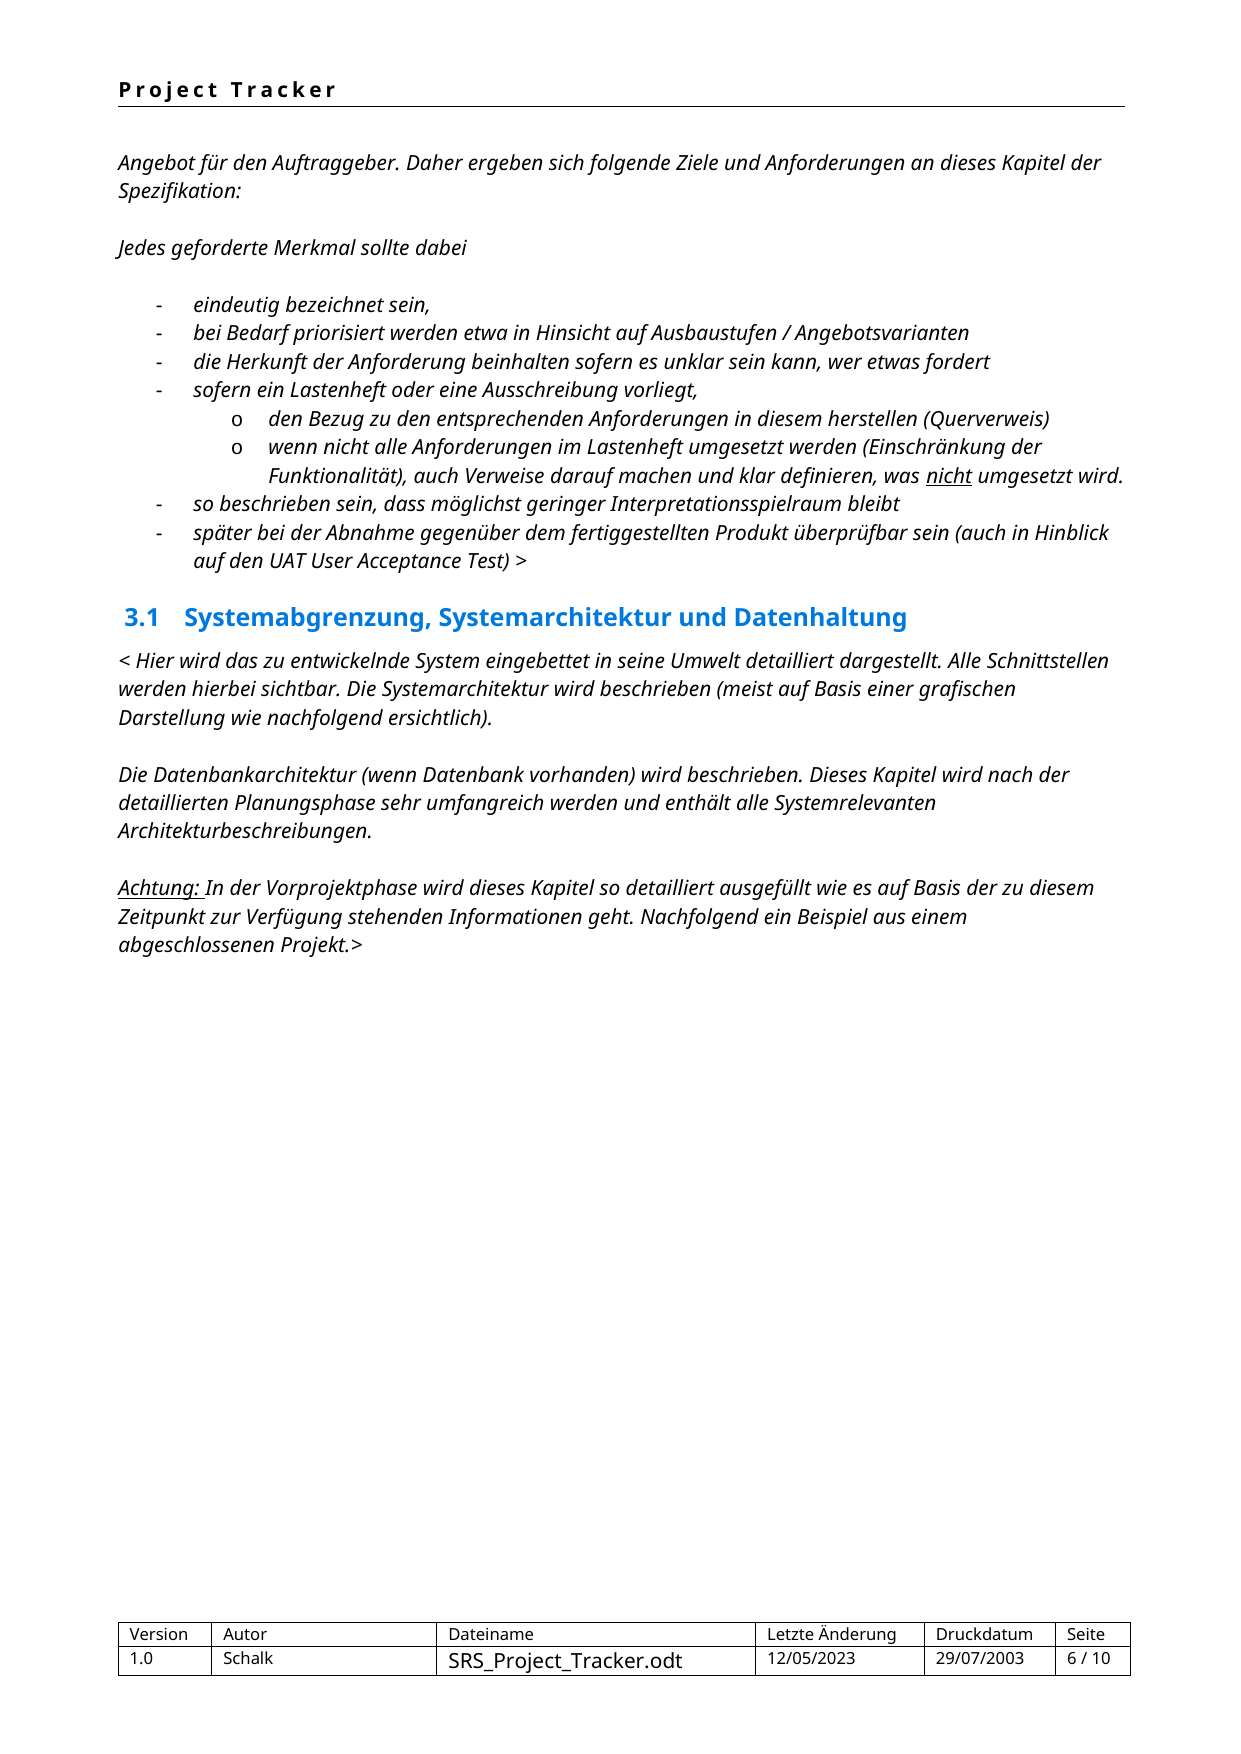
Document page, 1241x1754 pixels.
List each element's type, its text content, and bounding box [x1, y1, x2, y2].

text Jedes geforderte Merkmal sollte dabei [118, 233, 1125, 261]
list den Bezug zu den entsprechenden Anforderungen in diesem herstellen (Querverweis) [231, 404, 1125, 432]
list sofern ein Lastenheft oder eine Ausschreibung vorliegt, [156, 375, 1125, 404]
text Achtung: In der Vorprojektphase wird dieses Kapitel so detailliert ausgefüllt wie es auf Basis der zu diesem Zeitpunkt zur Verfügung stehenden Informationen geht. Nachfolgend ein Beispiel aus einem abgeschlossenen Projekt.> [118, 873, 1125, 959]
list die Herkunft der Anforderung beinhalten sofern es unklar sein kann, wer etwas fordert [156, 347, 1125, 375]
list eindeutig bezeichnet sein, [156, 290, 1125, 318]
list wenn nicht alle Anforderungen im Lastenheft umgesetzt werden (Einschränkung der Funktionalität), auch Verweise darauf machen und klar definieren, was nicht umgesetzt wird. [231, 432, 1125, 489]
text Angebot für den Auftraggeber. Daher ergeben sich folgende Ziele und Anforderungen an dieses Kapitel der Spezifikation: [118, 148, 1125, 204]
subtitle Systemabgrenzung, Systemarchitektur und Datenhaltung [124, 599, 1125, 633]
list bei Bedarf priorisiert werden etwa in Hinsicht auf Ausbaustufen / Angebotsvarianten [156, 318, 1125, 347]
list so beschrieben sein, dass möglichst geringer Interpretationsspielraum bleibt [156, 489, 1125, 518]
text < Hier wird das zu entwickelnde System eingebettet in seine Umwelt detailliert dargestellt. Alle Schnittstellen werden hierbei sichtbar. Die Systemarchitektur wird beschrieben (meist auf Basis einer grafischen Darstellung wie nachfolgend ersichtlich). [118, 646, 1125, 731]
text Die Datenbankarchitektur (wenn Datenbank vorhanden) wird beschrieben. Dieses Kapitel wird nach der detaillierten Planungsphase sehr umfangreich werden und enthält alle Systemrelevanten Architekturbeschreibungen. [118, 760, 1125, 845]
list später bei der Abnahme gegenüber dem fertiggestellten Produkt überprüfbar sein (auch in Hinblick auf den UAT User Acceptance Test) > [156, 518, 1125, 574]
